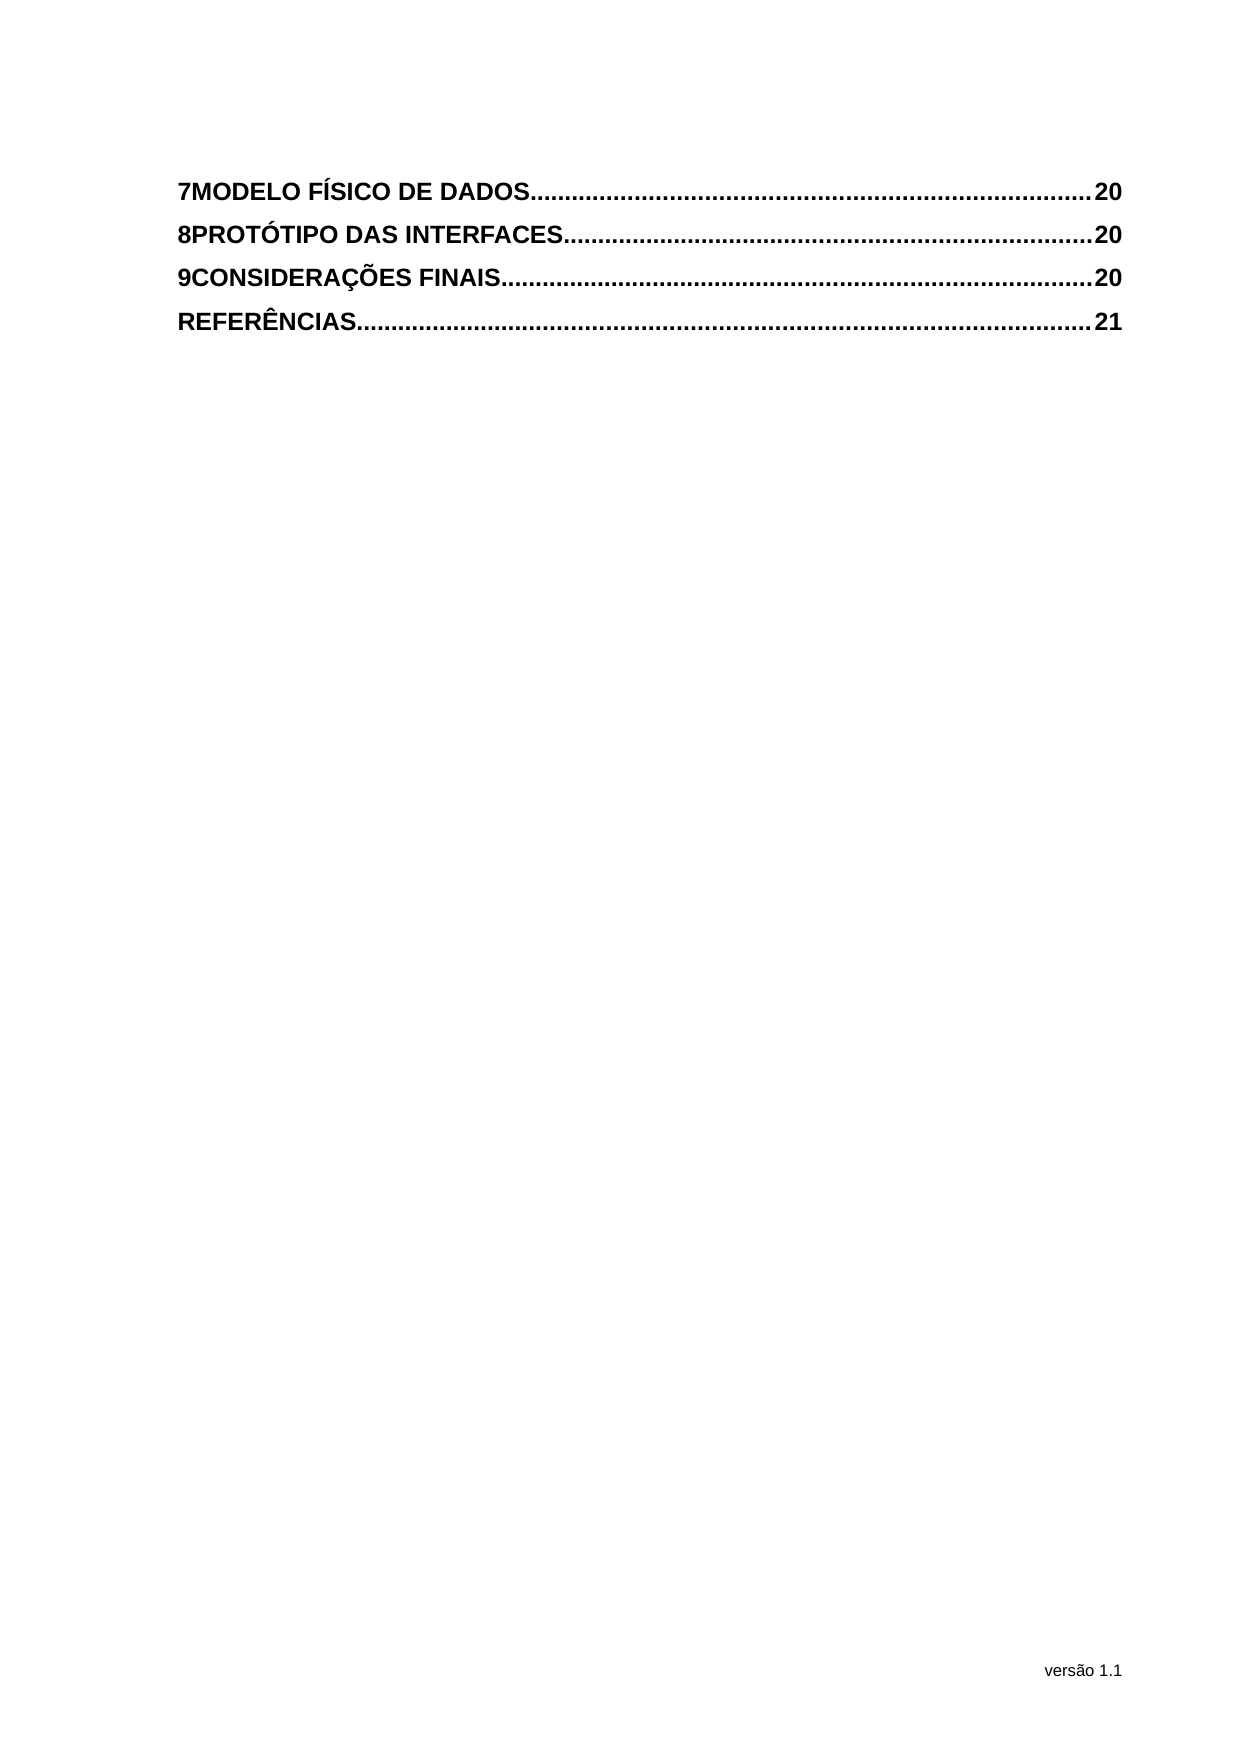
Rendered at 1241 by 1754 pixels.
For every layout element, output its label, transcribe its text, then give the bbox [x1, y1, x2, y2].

text Referências 21 [177, 307, 1122, 335]
text 8Protótipo das interfaces 20 [177, 220, 1122, 249]
text 7modelo físico de dados 20 [177, 177, 1122, 206]
text 9Considerações Finais 20 [177, 263, 1122, 292]
